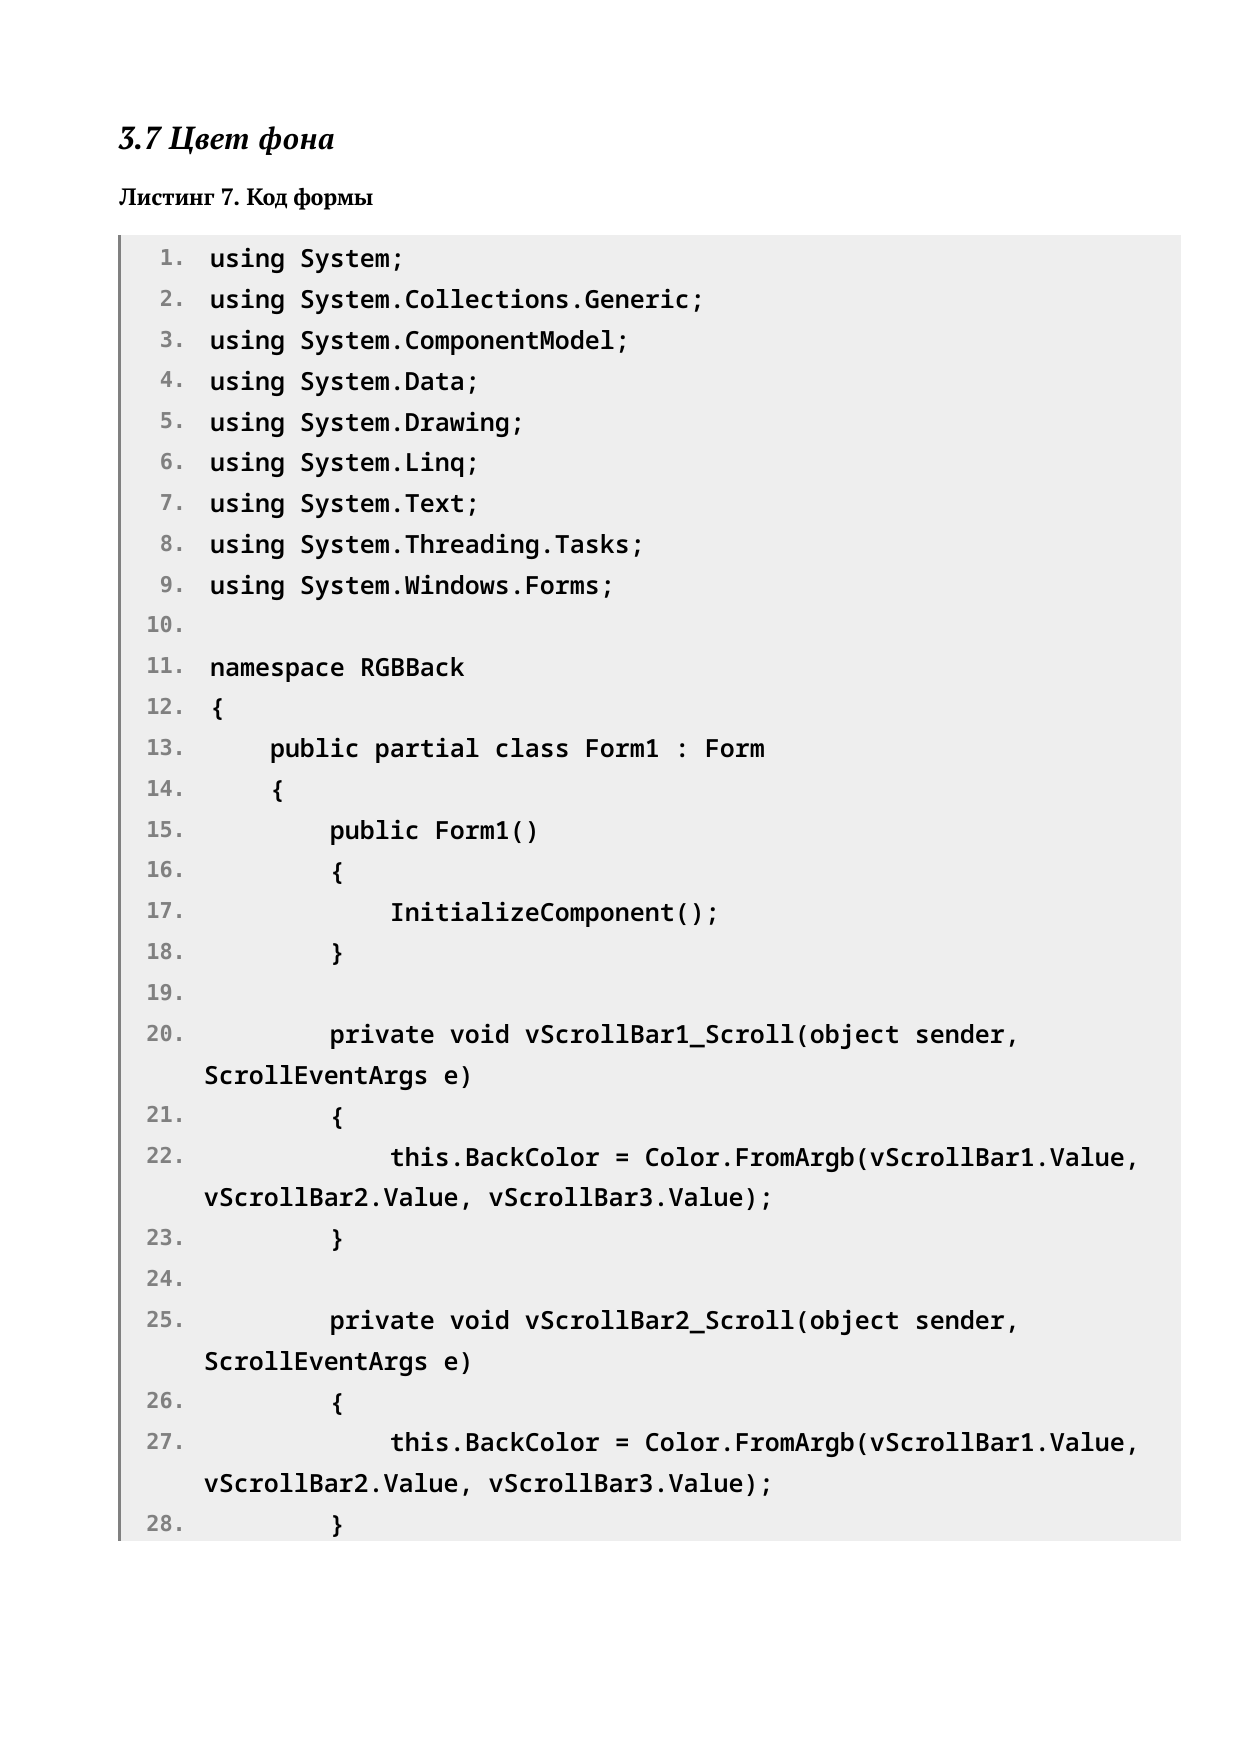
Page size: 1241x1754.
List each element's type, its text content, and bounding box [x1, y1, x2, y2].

list } [121, 929, 1181, 969]
list private void vScrollBar1_Scroll(object sender, ScrollEventArgs e) [121, 1011, 1181, 1092]
list } [121, 1215, 1181, 1255]
list private void vScrollBar2_Scroll(object sender, ScrollEventArgs e) [121, 1297, 1181, 1377]
list { [121, 1378, 1181, 1418]
text Листинг 7. Код формы [118, 182, 1181, 211]
list this.BackColor = Color.FromArgb(vScrollBar1.Value, vScrollBar2.Value, vScrollBar3.Value); [121, 1133, 1181, 1214]
list using System.ComponentModel; [121, 317, 1181, 357]
list using System.Data; [121, 357, 1181, 397]
list } [121, 1501, 1181, 1541]
subtitle 3.7 Цвет фона [118, 118, 1181, 157]
list { [121, 1092, 1181, 1132]
list using System.Drawing; [121, 398, 1181, 438]
list using System.Windows.Forms; [121, 562, 1181, 602]
list using System.Threading.Tasks; [121, 521, 1181, 561]
list this.BackColor = Color.FromArgb(vScrollBar1.Value, vScrollBar2.Value, vScrollBar3.Value); [121, 1419, 1181, 1500]
list public partial class Form1 : Form [121, 725, 1181, 765]
list using System; [121, 235, 1181, 275]
list { [121, 766, 1181, 806]
list namespace RGBBack [121, 643, 1181, 683]
list using System.Text; [121, 480, 1181, 520]
list { [121, 847, 1181, 887]
list public Form1() [121, 807, 1181, 847]
list InitializeComponent(); [121, 888, 1181, 928]
list { [121, 684, 1181, 724]
list using System.Linq; [121, 439, 1181, 479]
list using System.Collections.Generic; [121, 276, 1181, 316]
